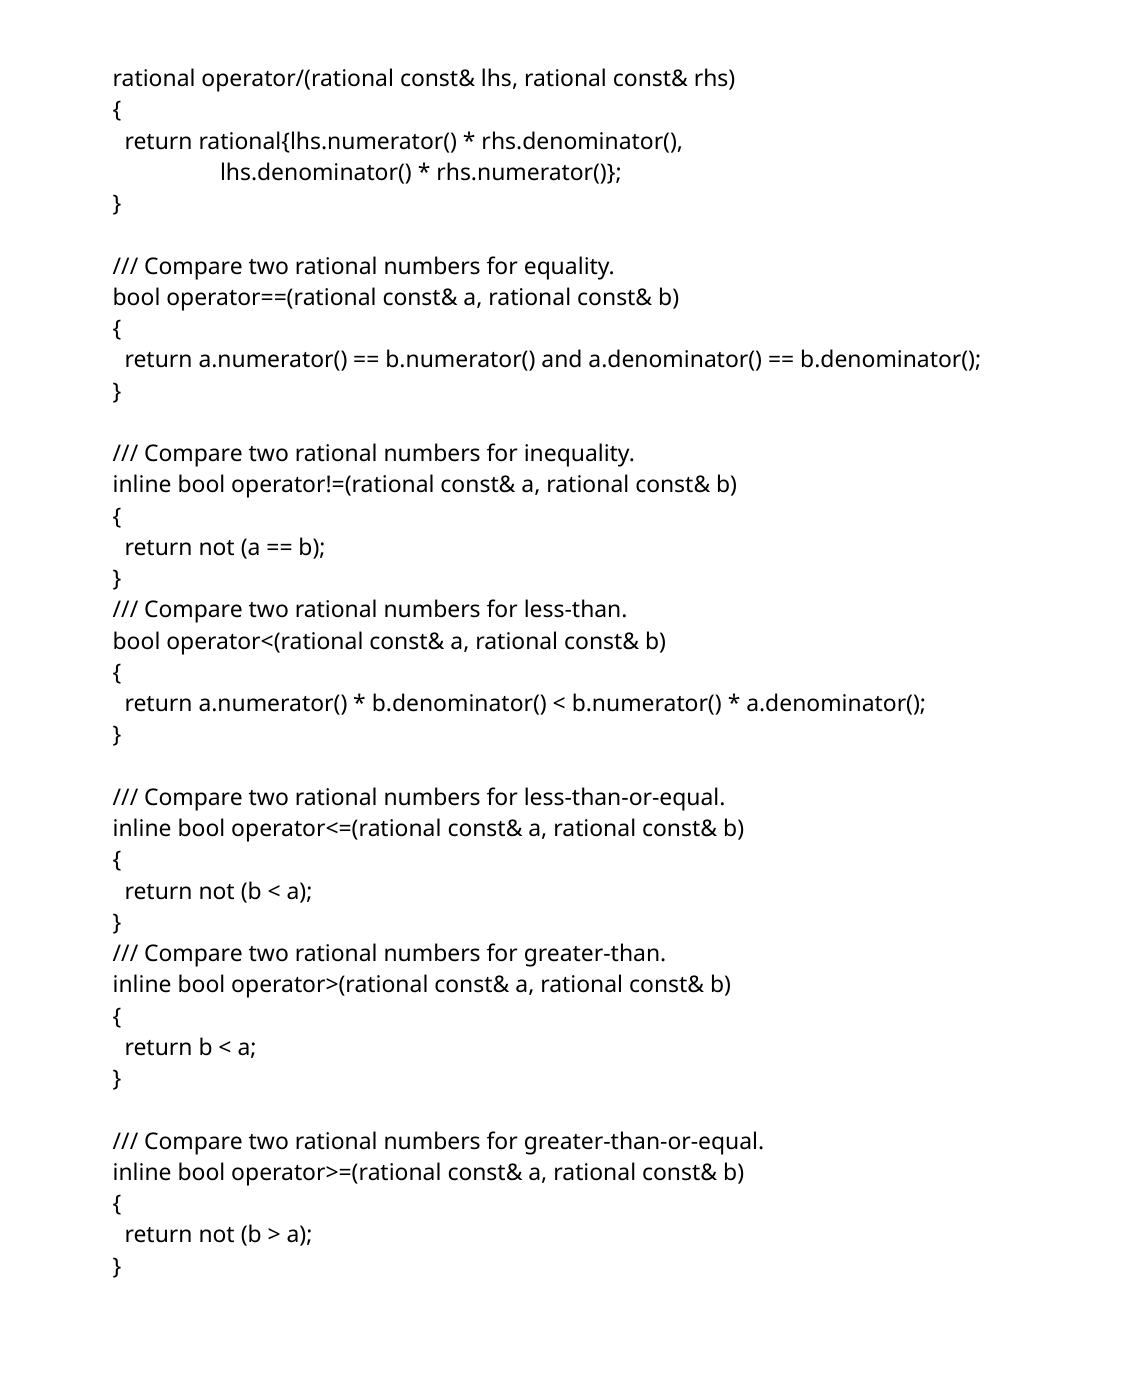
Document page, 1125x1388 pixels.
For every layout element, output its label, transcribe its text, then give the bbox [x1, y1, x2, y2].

text /// Compare two rational numbers for less-than. [112, 593, 1012, 624]
text } [112, 374, 1012, 406]
text /// Compare two rational numbers for inequality. [112, 437, 1012, 468]
text } [112, 906, 1012, 937]
text { [112, 1187, 1012, 1218]
text bool operator<(rational const& a, rational const& b) [112, 624, 1012, 656]
text { [112, 93, 1012, 124]
text { [112, 312, 1012, 343]
text } [112, 718, 1012, 749]
text return not (a == b); [112, 531, 1012, 562]
text bool operator==(rational const& a, rational const& b) [112, 281, 1012, 312]
text } [112, 1249, 1012, 1281]
text /// Compare two rational numbers for less-than-or-equal. [112, 781, 1012, 812]
text return not (b > a); [112, 1218, 1012, 1249]
text return a.numerator() * b.denominator() < b.numerator() * a.denominator(); [112, 687, 1012, 718]
text lhs.denominator() * rhs.numerator()}; [112, 156, 1012, 187]
text inline bool operator<=(rational const& a, rational const& b) [112, 812, 1012, 843]
text { [112, 656, 1012, 687]
text return a.numerator() == b.numerator() and a.denominator() == b.denominator(); [112, 343, 1012, 374]
text inline bool operator!=(rational const& a, rational const& b) [112, 468, 1012, 499]
text /// Compare two rational numbers for greater-than. [112, 937, 1012, 968]
text return rational{lhs.numerator() * rhs.denominator(), [112, 124, 1012, 156]
text rational operator/(rational const& lhs, rational const& rhs) [112, 62, 1012, 93]
text { [112, 499, 1012, 531]
text { [112, 843, 1012, 874]
text return not (b < a); [112, 874, 1012, 906]
text } [112, 187, 1012, 218]
text /// Compare two rational numbers for equality. [112, 249, 1012, 281]
text inline bool operator>(rational const& a, rational const& b) [112, 968, 1012, 999]
text } [112, 562, 1012, 593]
text /// Compare two rational numbers for greater-than-or-equal. [112, 1124, 1012, 1156]
text inline bool operator>=(rational const& a, rational const& b) [112, 1156, 1012, 1187]
text } [112, 1062, 1012, 1093]
text { [112, 999, 1012, 1031]
text return b < a; [112, 1031, 1012, 1062]
